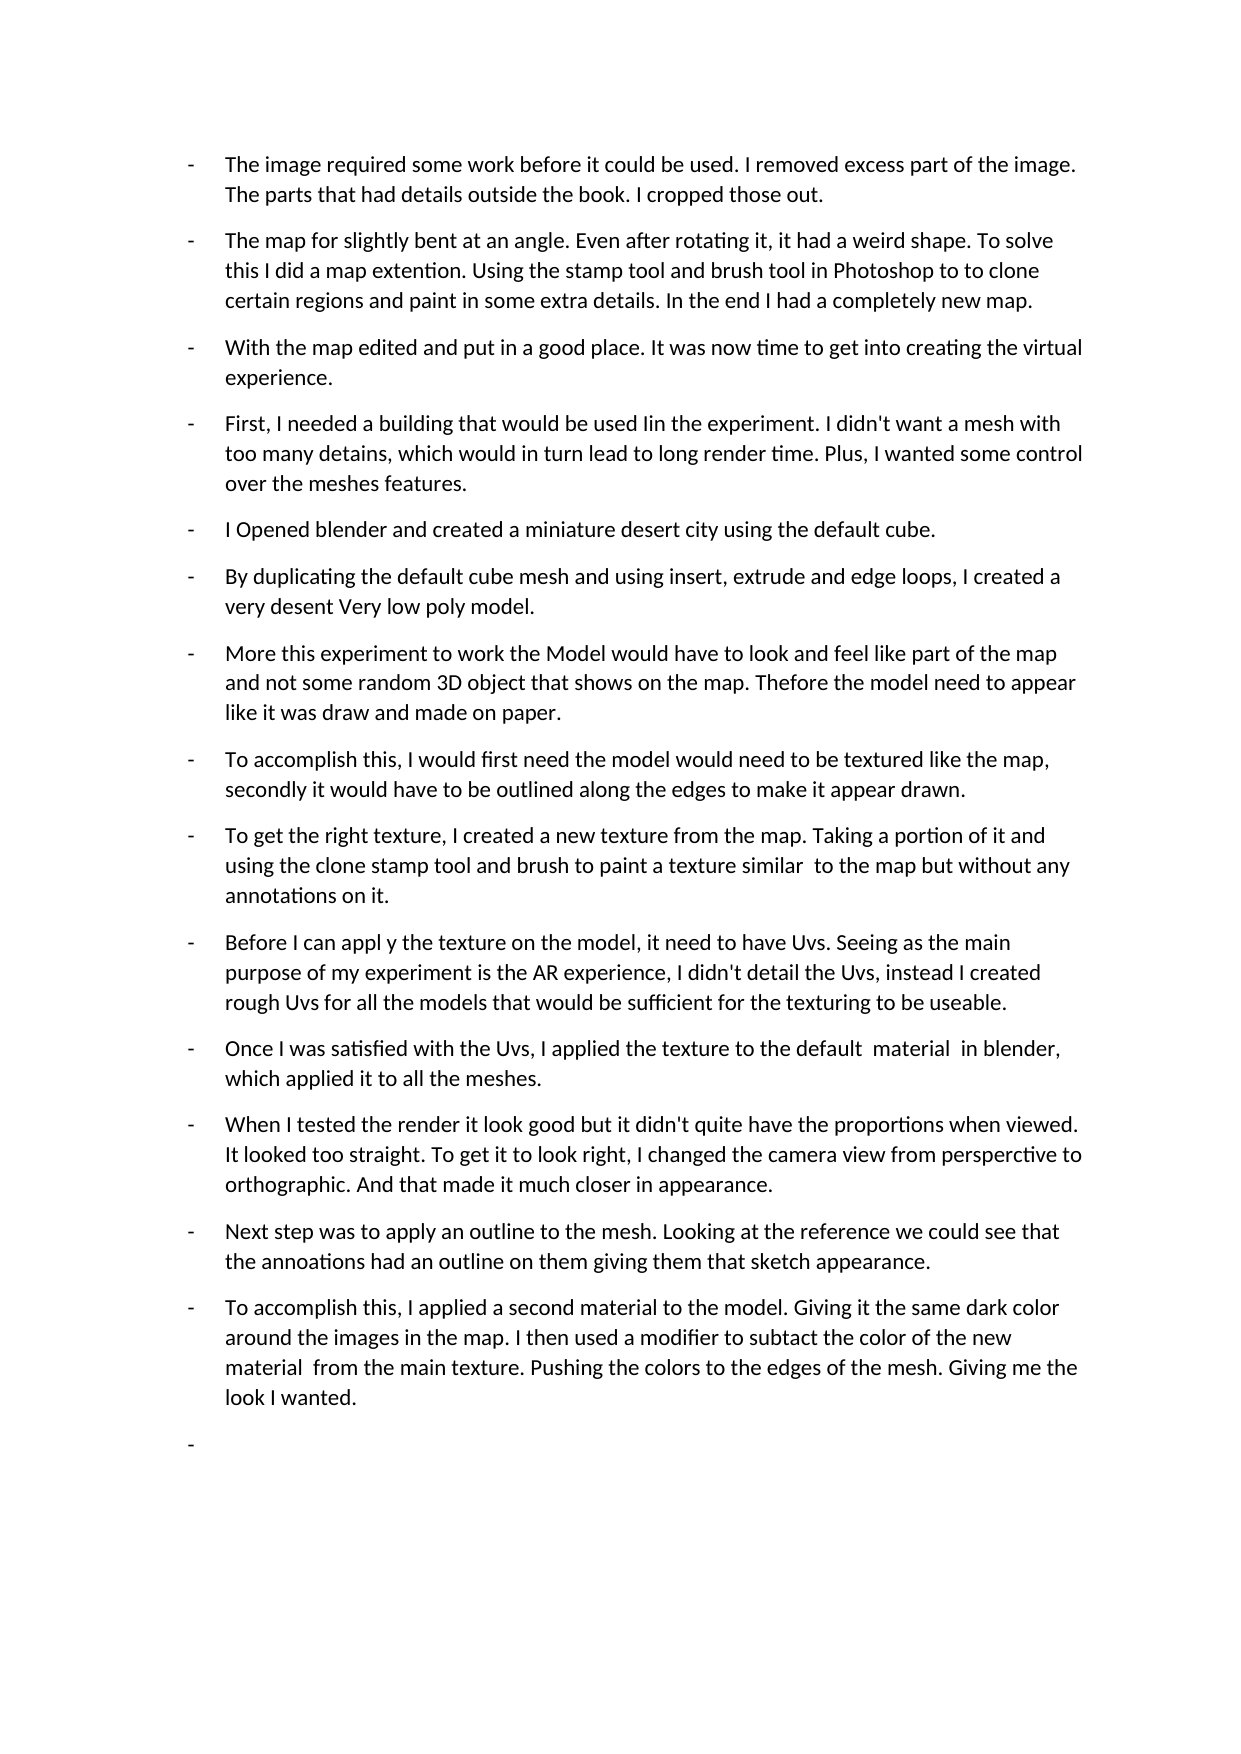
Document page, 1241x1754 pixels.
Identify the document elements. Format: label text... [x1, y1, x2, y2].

list Once I was satisfied with the Uvs, I applied the texture to the default material in blender, which applied it to all the meshes. [187, 1034, 1090, 1092]
list To accomplish this, I applied a second material to the model. Giving it the same dark color around the images in the map. I then used a modifier to subtact the color of the new material from the main texture. Pushing the colors to the edges of the mesh. Giving me the look I wanted. [187, 1293, 1090, 1411]
list With the map edited and put in a good place. It was now time to get into creating the virtual experience. [187, 333, 1090, 391]
list First, I needed a building that would be used Iin the experiment. I didn't want a mesh with too many detains, which would in turn lead to long render time. Plus, I wanted some control over the meshes features. [187, 409, 1090, 497]
list Before I can appl y the texture on the model, it need to have Uvs. Seeing as the main purpose of my experiment is the AR experience, I didn't detail the Uvs, instead I created rough Uvs for all the models that would be sufficient for the texturing to be useable. [187, 928, 1090, 1016]
list To accomplish this, I would first need the model would need to be textured like the map, secondly it would have to be outlined along the edges to make it appear drawn. [187, 745, 1090, 803]
list When I tested the render it look good but it didn't quite have the proportions when viewed. It looked too straight. To get it to look right, I changed the camera view from persperctive to orthographic. And that made it much closer in appearance. [187, 1111, 1090, 1198]
list Next step was to apply an outline to the mesh. Looking at the reference we could see that the annoations had an outline on them giving them that sketch appearance. [187, 1217, 1090, 1275]
list The map for slightly bent at an angle. Even after rotating it, it had a weird shape. To solve this I did a map extention. Using the stamp tool and brush tool in Photoshop to to clone certain regions and paint in some extra details. In the end I had a completely new map. [187, 226, 1090, 314]
list The image required some work before it could be used. I removed excess part of the image. The parts that had details outside the book. I cropped those out. [187, 150, 1090, 208]
list By duplicating the default cube mesh and using insert, extrude and edge loops, I created a very desent Very low poly model. [187, 562, 1090, 620]
list To get the right texture, I created a new texture from the map. Taking a portion of it and using the clone stamp tool and brush to paint a texture similar to the map but without any annotations on it. [187, 821, 1090, 909]
list I Opened blender and created a miniature desert city using the default cube. [187, 516, 1090, 544]
list More this experiment to work the Model would have to look and feel like part of the map and not some random 3D object that shows on the map. Thefore the model need to appear like it was draw and made on paper. [187, 639, 1090, 726]
